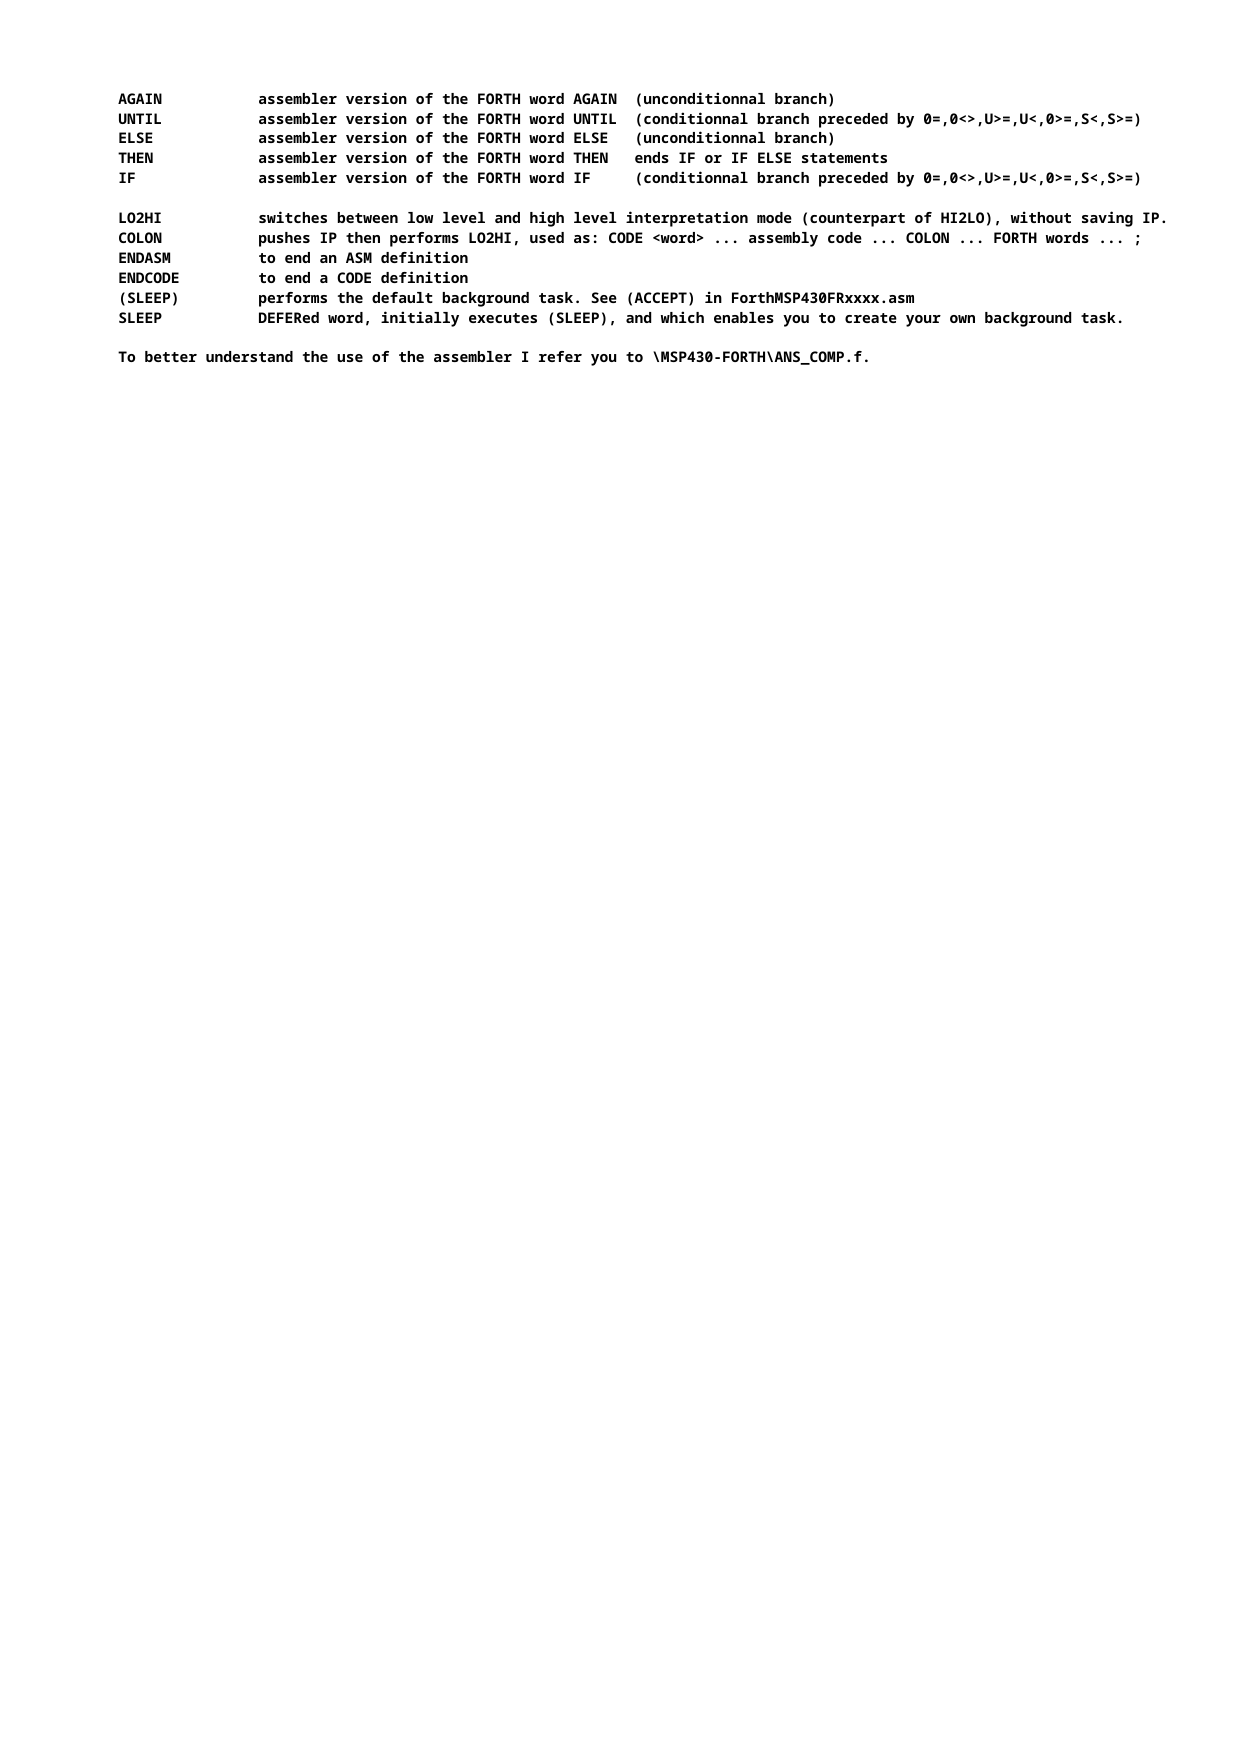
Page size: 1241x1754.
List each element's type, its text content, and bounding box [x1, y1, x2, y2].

text LO2HI switches between low level and high level interpretation mode (counterpart of HI2LO), without saving IP. [118, 208, 1181, 228]
text SLEEP DEFERed word, initially executes (SLEEP), and which enables you to create your own background task. [118, 307, 1181, 327]
text ENDASM to end an ASM definition [118, 248, 1181, 268]
text ELSE assembler version of the FORTH word ELSE (unconditionnal branch) [118, 128, 1181, 148]
text THEN assembler version of the FORTH word THEN ends IF or IF ELSE statements [118, 148, 1181, 168]
text COLON pushes IP then performs LO2HI, used as: CODE <word> ... assembly code ... COLON ... FORTH words ... ; [118, 228, 1181, 248]
text (SLEEP) performs the default background task. See (ACCEPT) in ForthMSP430FRxxxx.asm [118, 287, 1181, 307]
text IF assembler version of the FORTH word IF (conditionnal branch preceded by 0=,0<>,U>=,U<,0>=,S<,S>=) [118, 168, 1181, 188]
text ENDCODE to end a CODE definition [118, 268, 1181, 287]
text UNTIL assembler version of the FORTH word UNTIL (conditionnal branch preceded by 0=,0<>,U>=,U<,0>=,S<,S>=) [118, 108, 1181, 128]
text To better understand the use of the assembler I refer you to \MSP430-FORTH\ANS_COMP.f. [118, 347, 1181, 367]
text AGAIN assembler version of the FORTH word AGAIN (unconditionnal branch) [118, 88, 1181, 108]
